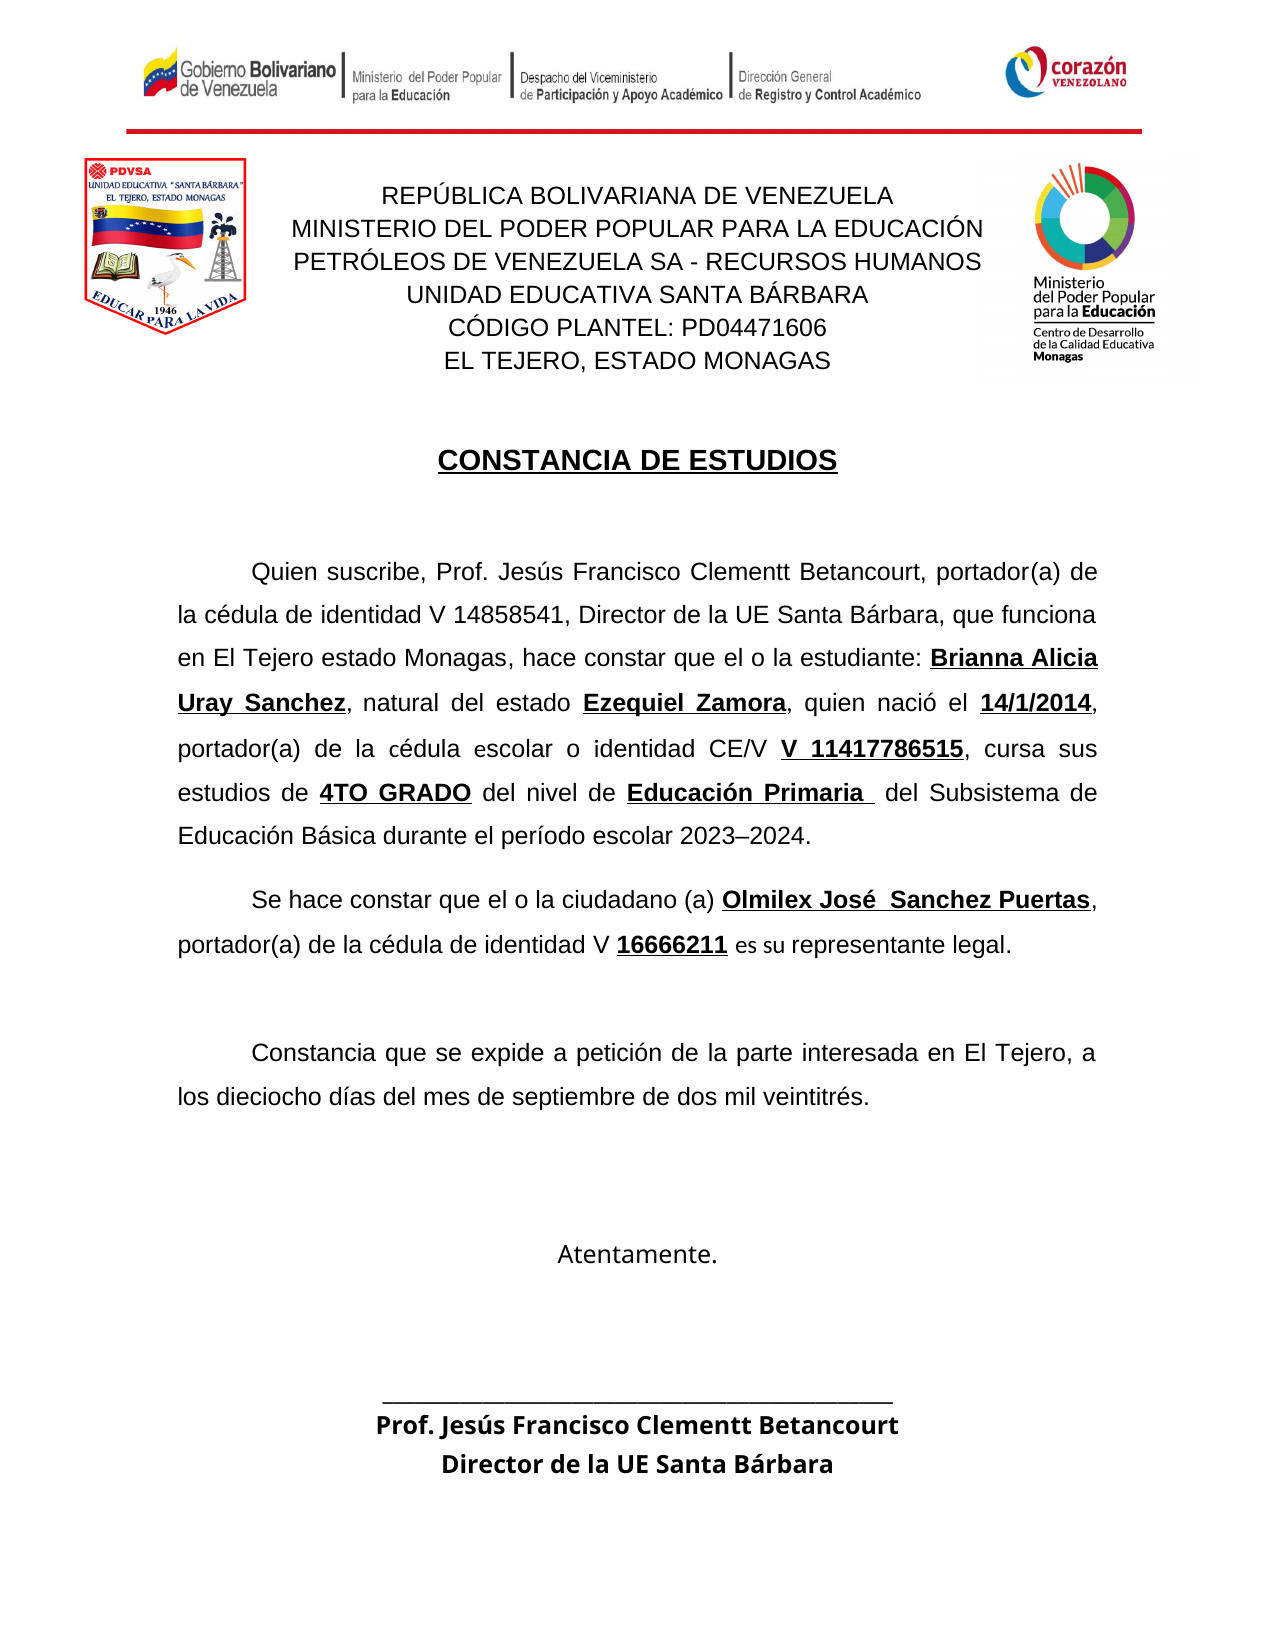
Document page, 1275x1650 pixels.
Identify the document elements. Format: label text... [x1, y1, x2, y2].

text Se hace constar que el o la ciudadano (a) Olmilex José Sanchez Puertas, portador(a) de la cédula de identidad V 16666211 es su representante legal. [177, 885, 1098, 959]
text UNIDAD EDUCATIVA SANTA BÁRBARA [252, 280, 978, 308]
text Constancia que se expide a petición de la parte interesada en El Tejero, a los dieciocho días del mes de septiembre de dos mil veintitrés. [177, 1038, 1098, 1110]
subtitle REPÚBLICA BOLIVARIANA DE VENEZUELA [252, 181, 978, 209]
text EL TEJERO, ESTADO MONAGAS [177, 346, 978, 374]
text Atentamente. [177, 1237, 1098, 1271]
subtitle MINISTERIO DEL PODER POPULAR PARA LA EDUCACIÓN [252, 214, 978, 242]
picture [978, 153, 1200, 377]
subtitle PETRÓLEOS DE VENEZUELA SA - RECURSOS HUMANOS [252, 247, 978, 275]
picture [126, 11, 1142, 134]
picture [79, 158, 252, 335]
subtitle CONSTANCIA DE ESTUDIOS [177, 443, 1098, 476]
text Prof. Jesús Francisco Clementt Betancourt [177, 1407, 1098, 1441]
text Quien suscribe, Prof. Jesús Francisco Clementt Betancourt, portador(a) de la cédula de identidad V 14858541, Director de la UE Santa Bárbara, que funciona en El Tejero estado Monagas, hace constar que el o la estudiante: Brianna Alicia Uray Sanchez, natural del estado Ezequiel Zamora, quien nació el 14/1/2014, portador(a) de la cédula escolar o identidad CE/V V 11417786515, cursa sus estudios de 4TO GRADO del nivel de Educación Primaria del Subsistema de Educación Básica durante el período escolar 2023–2024. [177, 557, 1098, 849]
text CÓDIGO PLANTEL: PD04471606 [177, 313, 978, 341]
text ______________________________________________ [177, 1373, 1098, 1407]
text Director de la UE Santa Bárbara [177, 1447, 1098, 1481]
